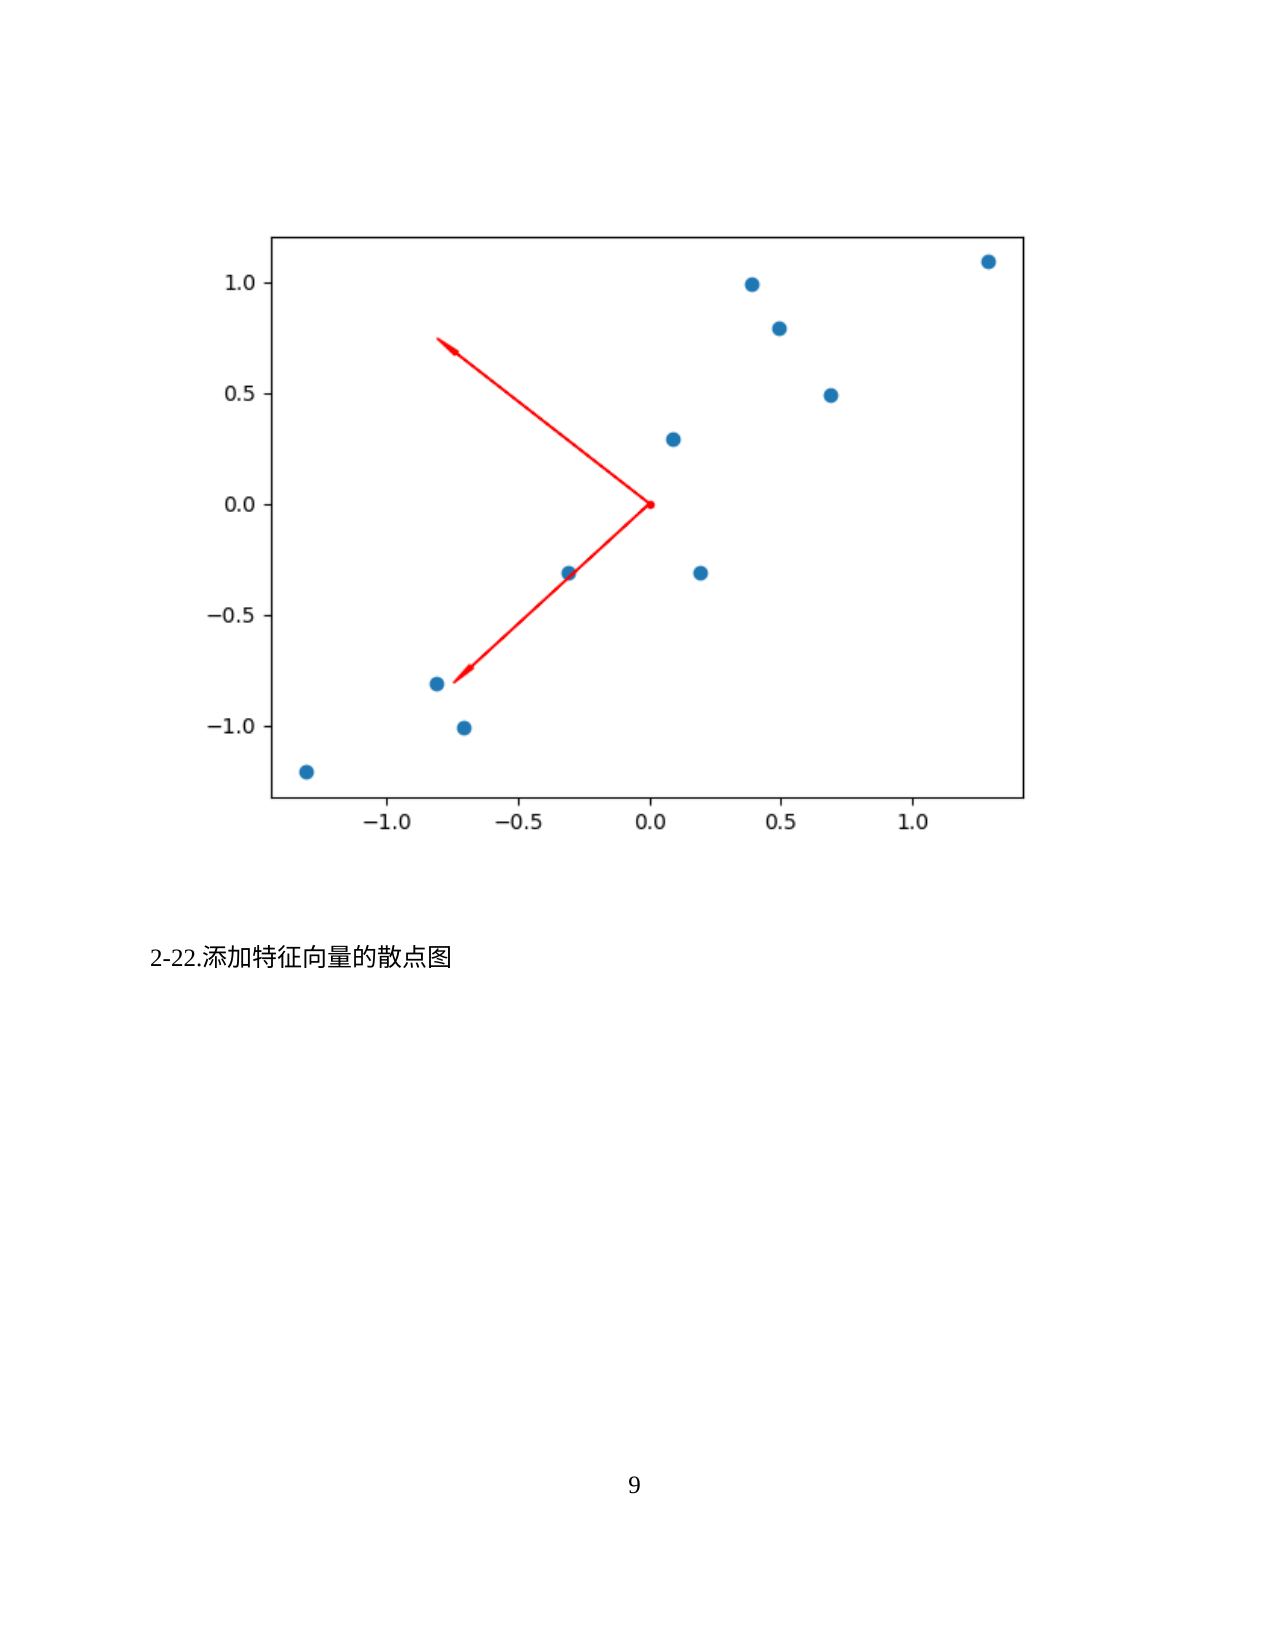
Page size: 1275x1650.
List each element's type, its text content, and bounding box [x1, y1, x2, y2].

picture [150, 150, 1120, 878]
text 2-22.添加特征向量的散点图 [150, 940, 1125, 974]
